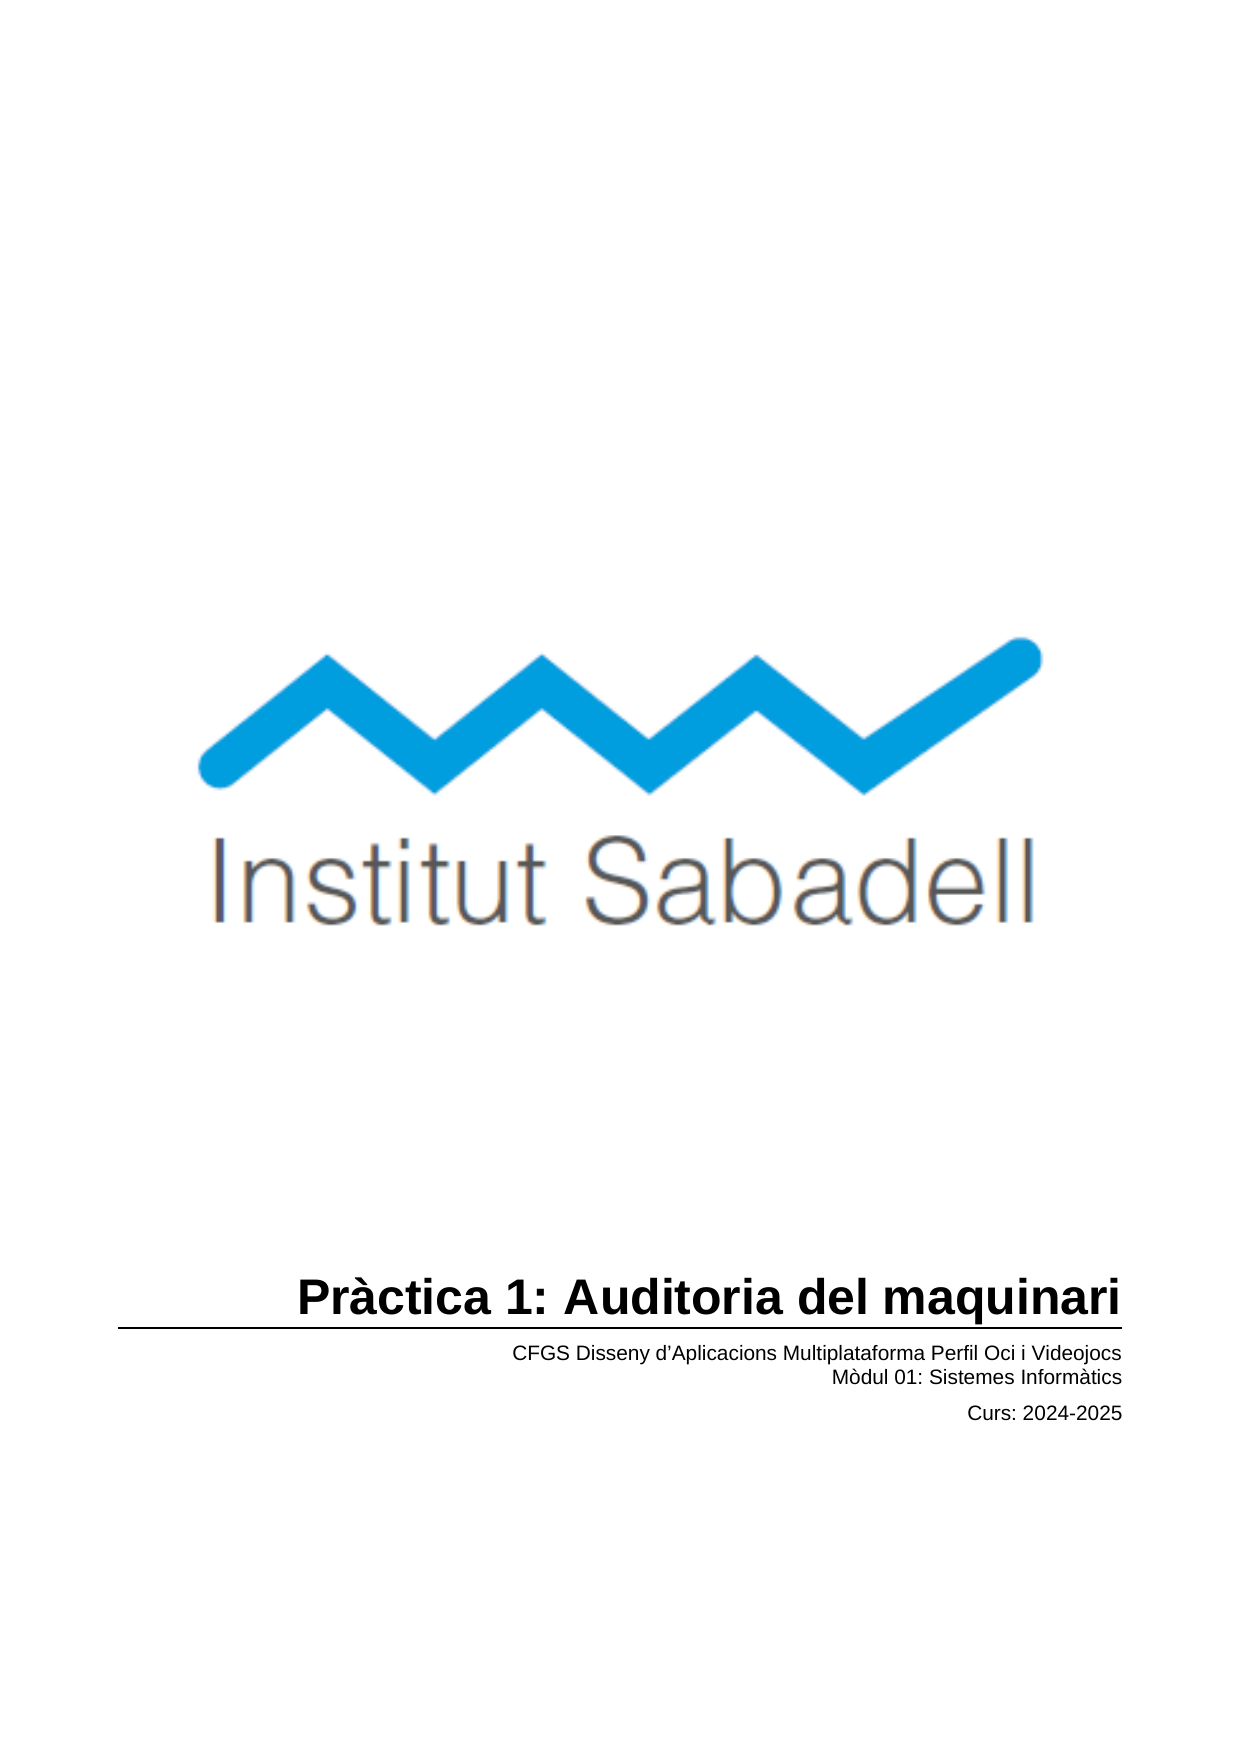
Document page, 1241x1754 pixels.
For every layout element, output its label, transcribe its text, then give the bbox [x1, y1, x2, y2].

subtitle Pràctica 1: Auditoria del maquinari [118, 1268, 1122, 1327]
text Curs: 2024-2025 [118, 1401, 1122, 1425]
picture [118, 539, 1097, 1012]
text Mòdul 01: Sistemes Informàtics [118, 1365, 1122, 1389]
text CFGS Disseny d’Aplicacions Multiplataforma Perfil Oci i Videojocs [118, 1341, 1122, 1365]
